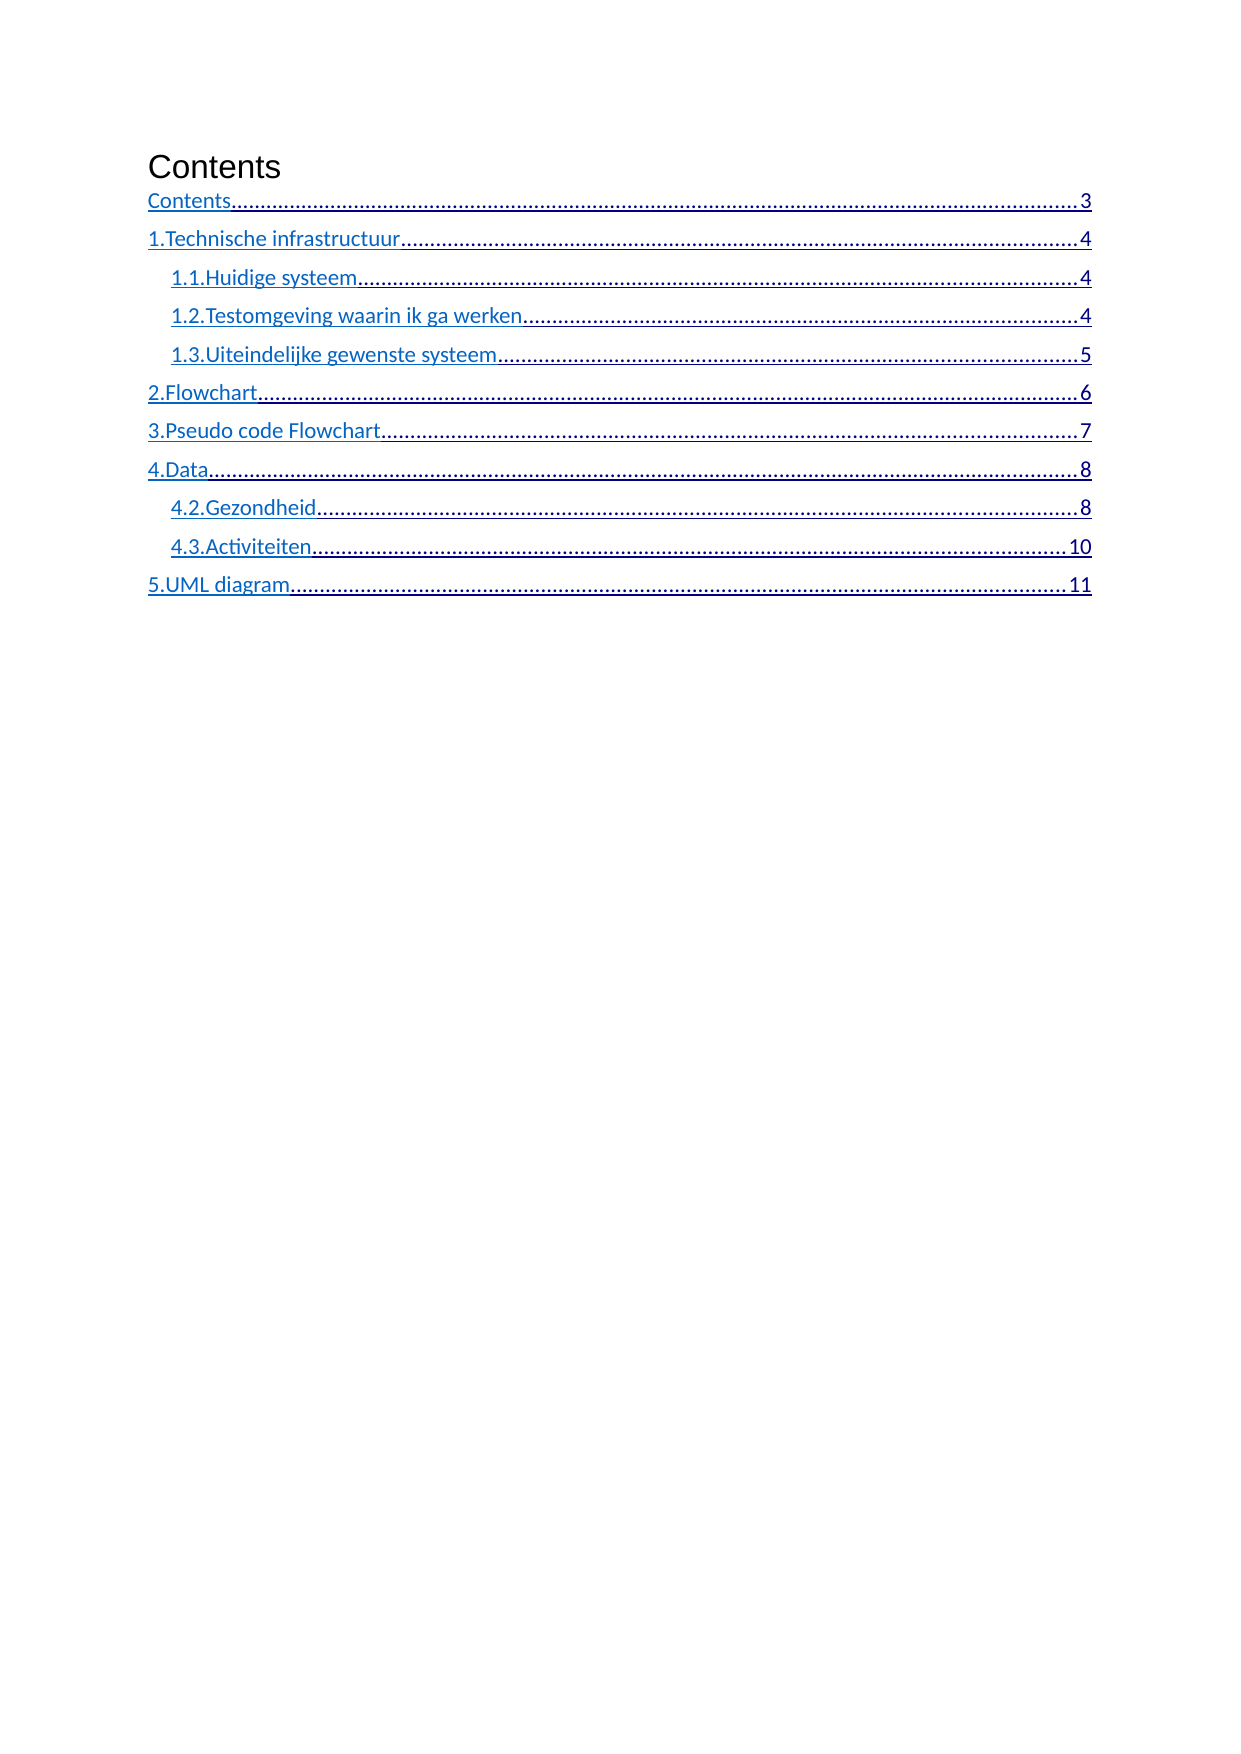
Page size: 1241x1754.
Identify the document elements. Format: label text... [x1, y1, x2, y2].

text 5. UML diagram 11 [148, 570, 1093, 598]
text 4. Data 8 [148, 455, 1093, 483]
text 1. Technische infrastructuur 4 [148, 224, 1093, 252]
text 3. Pseudo code Flowchart 7 [148, 417, 1093, 445]
text 4.2. Gezondheid 8 [171, 493, 1093, 522]
text 1.3. Uiteindelijke gewenste systeem 5 [171, 340, 1093, 368]
text 1.2. Testomgeving waarin ik ga werken 4 [171, 301, 1093, 329]
text 2. Flowchart 6 [148, 378, 1093, 406]
text 1.1. Huidige systeem 4 [171, 263, 1093, 291]
text 4.3. Activiteiten 10 [171, 532, 1093, 560]
subtitle Contents [148, 148, 1093, 186]
text Contents 3 [148, 186, 1093, 214]
